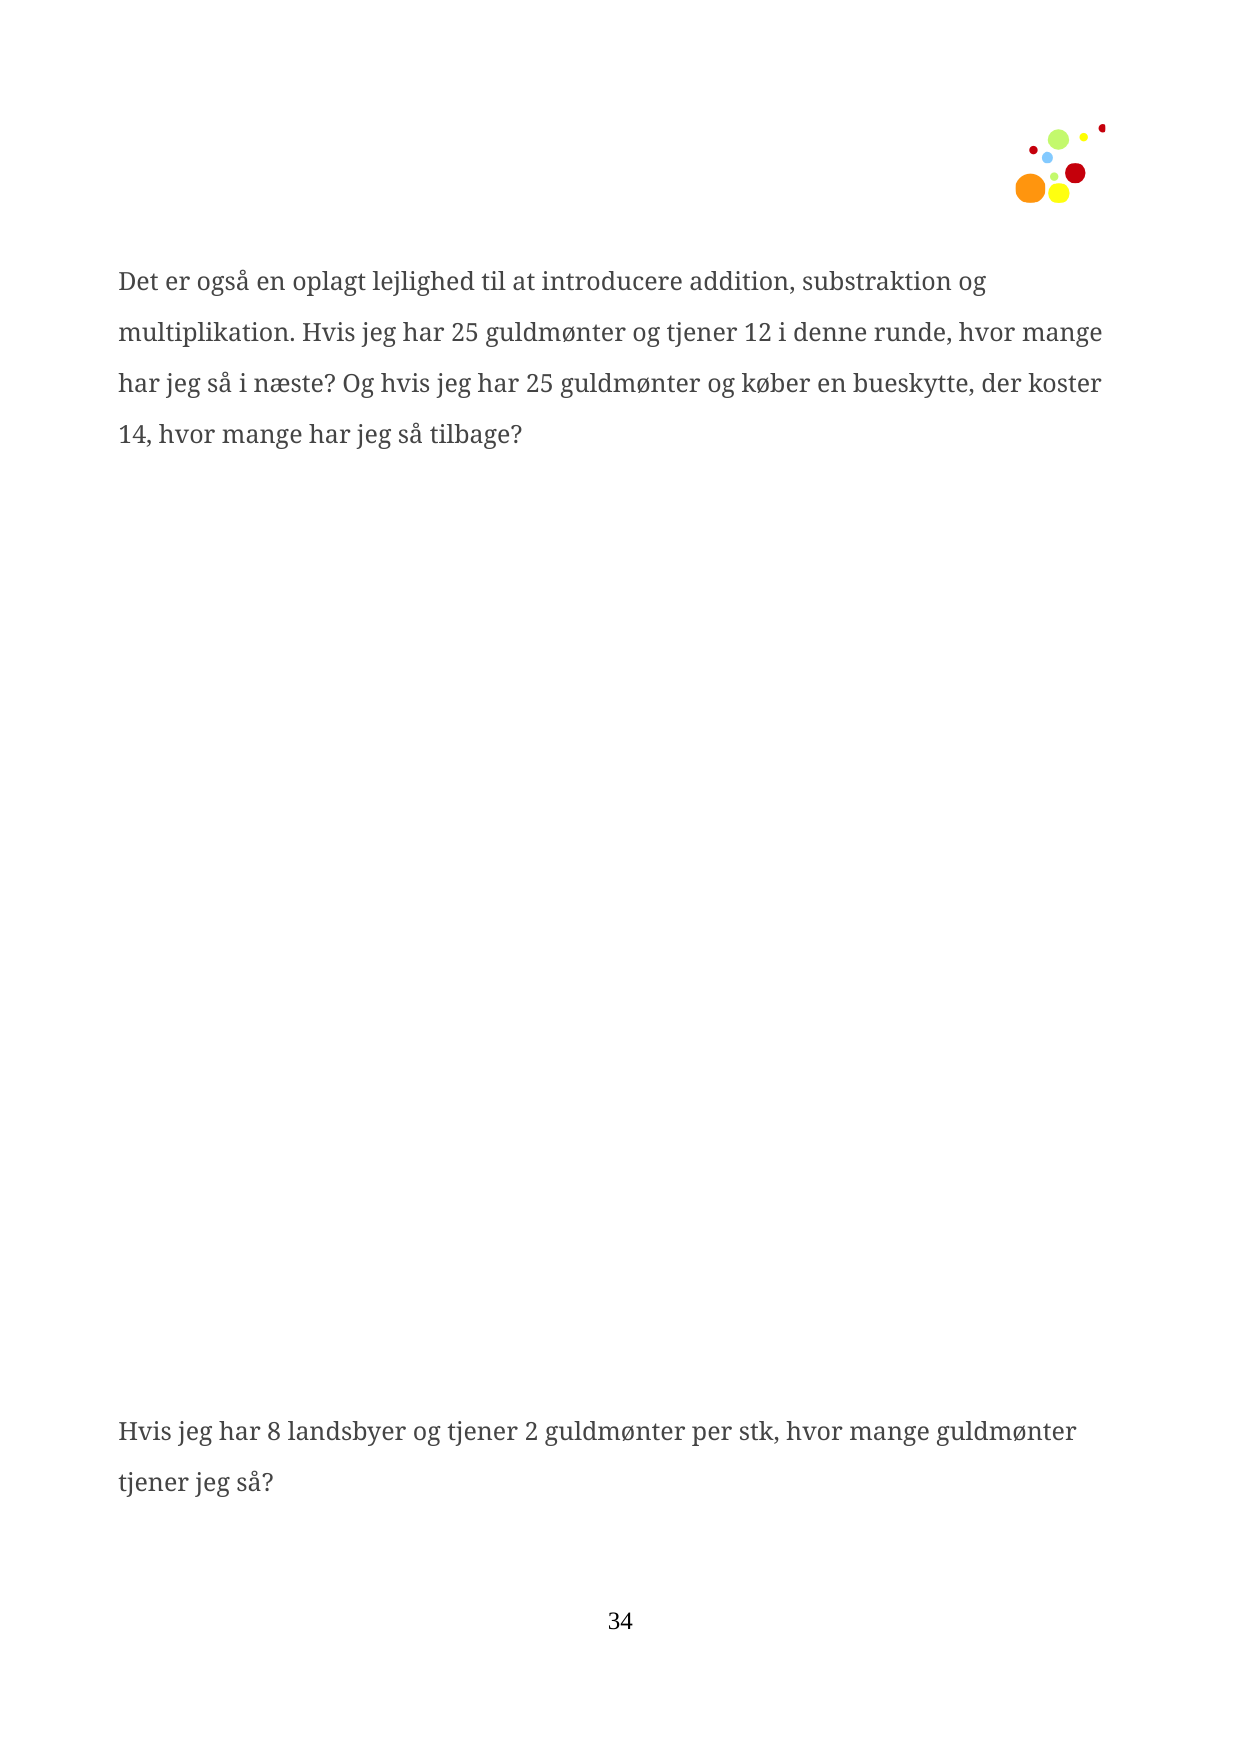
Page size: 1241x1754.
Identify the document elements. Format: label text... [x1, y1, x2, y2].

text Hvis jeg har 8 landsbyer og tjener 2 guldmønter per stk, hvor mange guldmønter tjener jeg så? [118, 1413, 1122, 1498]
picture [1015, 124, 1106, 203]
text Det er også en oplagt lejlighed til at introducere addition, substraktion og multiplikation. Hvis jeg har 25 guldmønter og tjener 12 i denne runde, hvor mange har jeg så i næste? Og hvis jeg har 25 guldmønter og køber en bueskytte, der koster 14, hvor mange har jeg så tilbage? [118, 263, 1122, 450]
